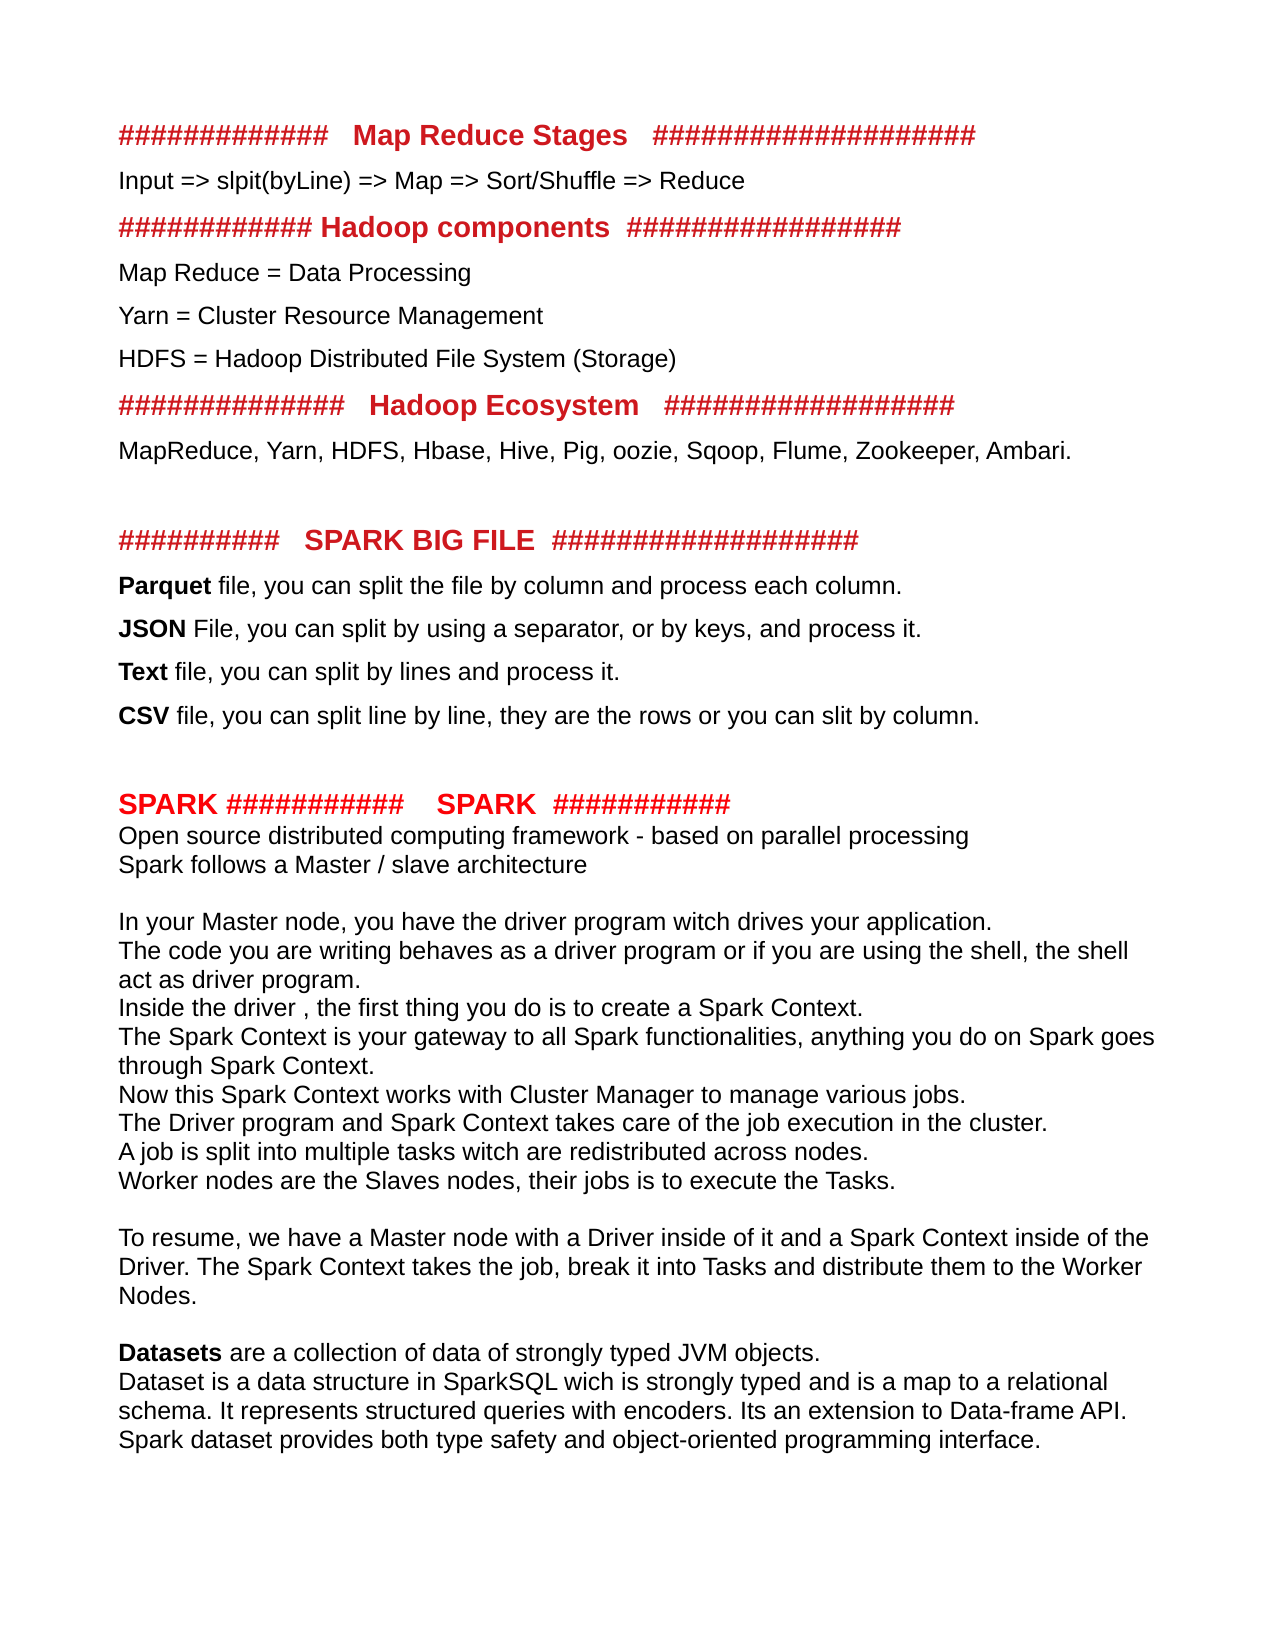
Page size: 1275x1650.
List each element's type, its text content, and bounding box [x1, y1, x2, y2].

text The Driver program and Spark Context takes care of the job execution in the cluster. [118, 1108, 1157, 1137]
text HDFS = Hadoop Distributed File System (Storage) [118, 344, 1157, 373]
text Text file, you can split by lines and process it. [118, 657, 1157, 686]
text CSV file, you can split line by line, they are the rows or you can slit by column. [118, 701, 1157, 729]
text Map Reduce = Data Processing [118, 258, 1157, 286]
text Yarn = Cluster Resource Management [118, 301, 1157, 330]
text SPARK ########### SPARK ########### [118, 787, 1157, 821]
text Open source distributed computing framework - based on parallel processing [118, 821, 1157, 849]
text Dataset is a data structure in SparkSQL wich is strongly typed and is a map to a relational schema. It represents structured queries with encoders. Its an extension to Data-frame API. Spark dataset provides both type safety and object-oriented programming interface. [118, 1367, 1157, 1453]
text JSON File, you can split by using a separator, or by keys, and process it. [118, 614, 1157, 643]
text Inside the driver , the first thing you do is to create a Spark Context. [118, 993, 1157, 1022]
text Datasets are a collection of data of strongly typed JVM objects. [118, 1338, 1157, 1367]
text ############# Map Reduce Stages #################### [118, 118, 1157, 152]
text Worker nodes are the Slaves nodes, their jobs is to execute the Tasks. [118, 1166, 1157, 1194]
text Now this Spark Context works with Cluster Manager to manage various jobs. [118, 1079, 1157, 1108]
text Spark follows a Master / slave architecture [118, 849, 1157, 878]
text Parquet file, you can split the file by column and process each column. [118, 571, 1157, 599]
text ########## SPARK BIG FILE ################### [118, 522, 1157, 556]
text The code you are writing behaves as a driver program or if you are using the shell, the shell act as driver program. [118, 936, 1157, 993]
text MapReduce, Yarn, HDFS, Hbase, Hive, Pig, oozie, Sqoop, Flume, Zookeeper, Ambari. [118, 436, 1157, 464]
text In your Master node, you have the driver program witch drives your application. [118, 907, 1157, 936]
text The Spark Context is your gateway to all Spark functionalities, anything you do on Spark goes through Spark Context. [118, 1022, 1157, 1079]
text A job is split into multiple tasks witch are redistributed across nodes. [118, 1137, 1157, 1166]
text Input => slpit(byLine) => Map => Sort/Shuffle => Reduce [118, 166, 1157, 195]
text ############ Hadoop components ################# [118, 209, 1157, 243]
text ############## Hadoop Ecosystem ################## [118, 388, 1157, 421]
text To resume, we have a Master node with a Driver inside of it and a Spark Context inside of the Driver. The Spark Context takes the job, break it into Tasks and distribute them to the Worker Nodes. [118, 1223, 1157, 1309]
